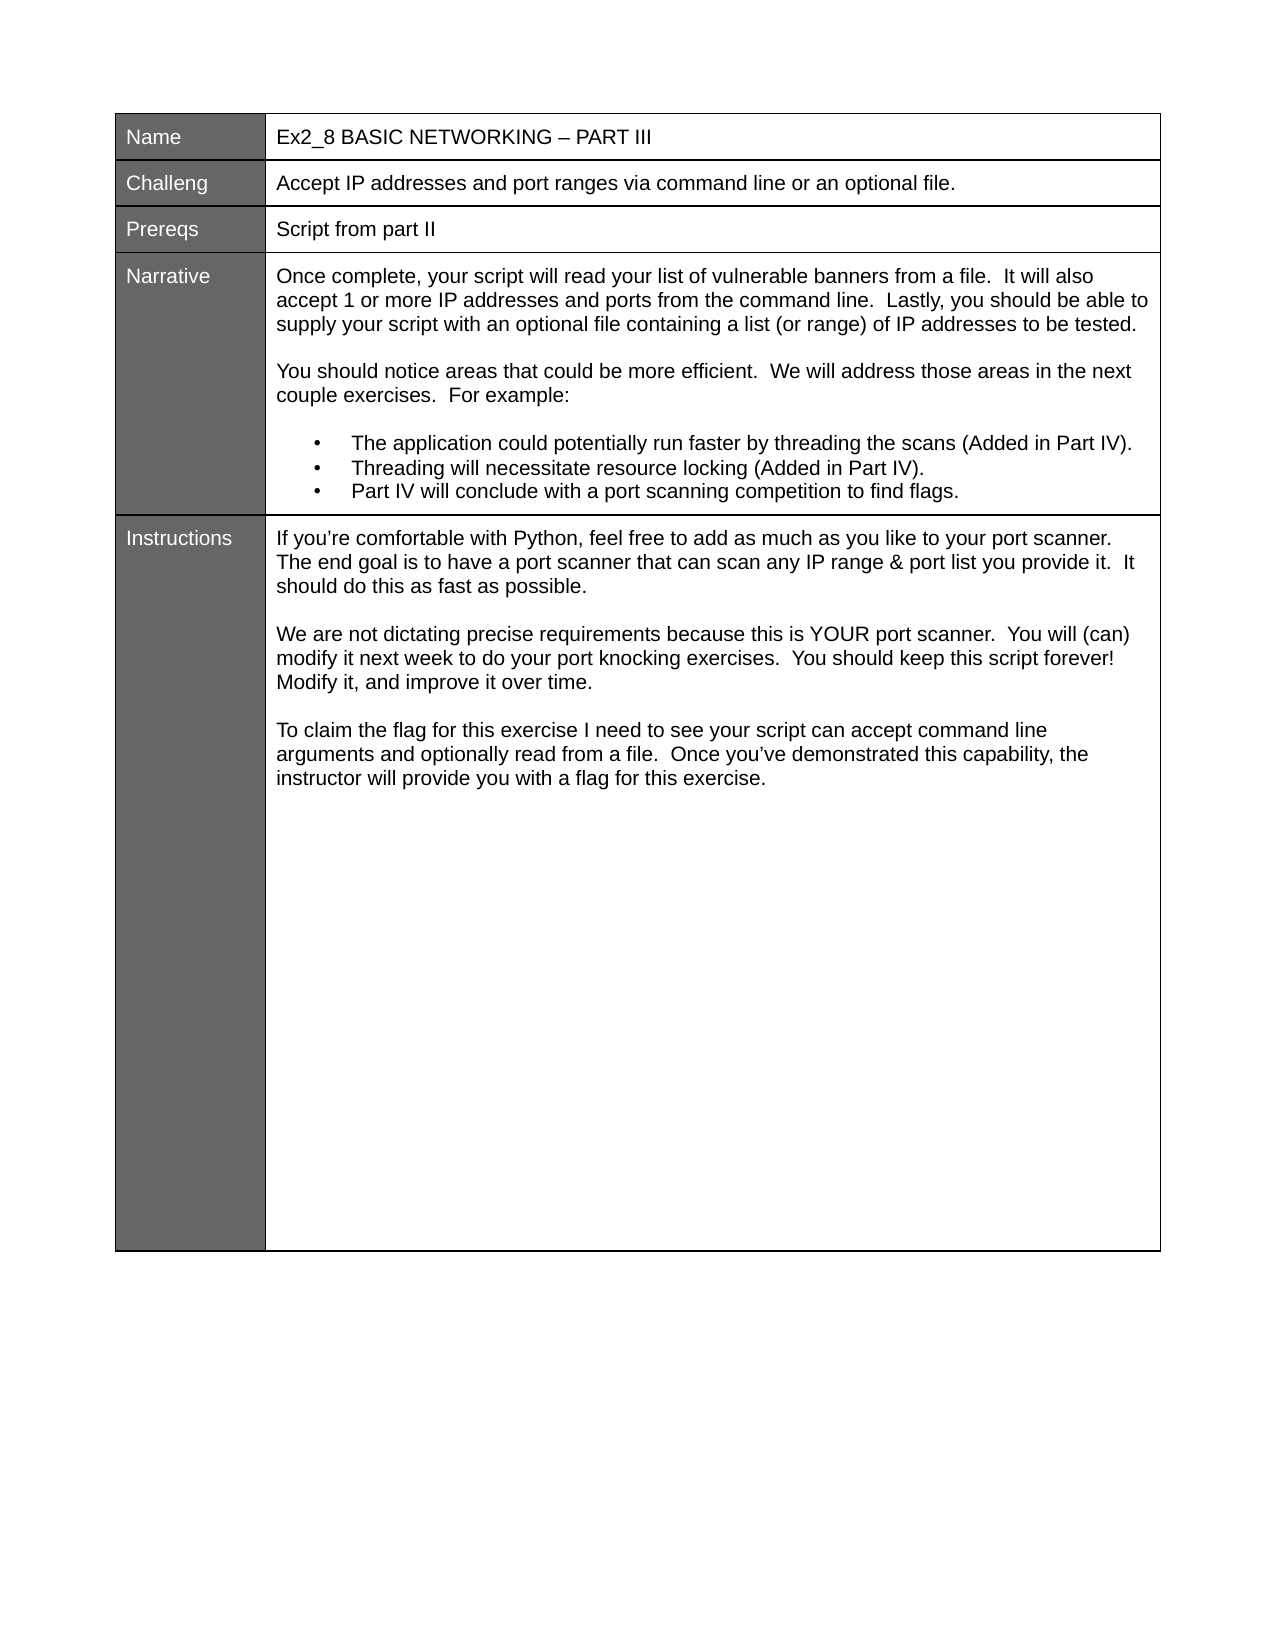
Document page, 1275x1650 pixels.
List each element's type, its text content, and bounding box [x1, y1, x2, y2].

table_cell Script from part II [266, 207, 1160, 252]
table_header Ex2_8 BASIC NETWORKING – PART III [266, 114, 1160, 159]
table_cell Prereqs [116, 207, 265, 252]
table_cell Narrative [116, 253, 265, 514]
table_cell Once complete, your script will read your list of vulnerable banners from a file. It will also accept 1 or more IP addresses and ports from the command line. Lastly, you should be able to supply your script with an optional file containing a list (or range) of IP addresses to be tested. You should notice areas that could be more efficient. We will address those areas in the next couple exercises. For example: The application could potentially run faster by threading the scans (Added in Part IV). Threading will necessitate resource locking (Added in Part IV). Part IV will conclude with a port scanning competition to find flags. [266, 253, 1160, 514]
table_cell Challeng [116, 161, 265, 205]
table_cell If you’re comfortable with Python, feel free to add as much as you like to your port scanner. The end goal is to have a port scanner that can scan any IP range & port list you provide it. It should do this as fast as possible. We are not dictating precise requirements because this is YOUR port scanner. You will (can) modify it next week to do your port knocking exercises. You should keep this script forever! Modify it, and improve it over time. To claim the flag for this exercise I need to see your script can accept command line arguments and optionally read from a file. Once you’ve demonstrated this capability, the instructor will provide you with a flag for this exercise. [266, 516, 1160, 1250]
table_header Name [116, 114, 265, 159]
table_cell Accept IP addresses and port ranges via command line or an optional file. [266, 161, 1160, 205]
table_cell Instructions [116, 516, 265, 1250]
